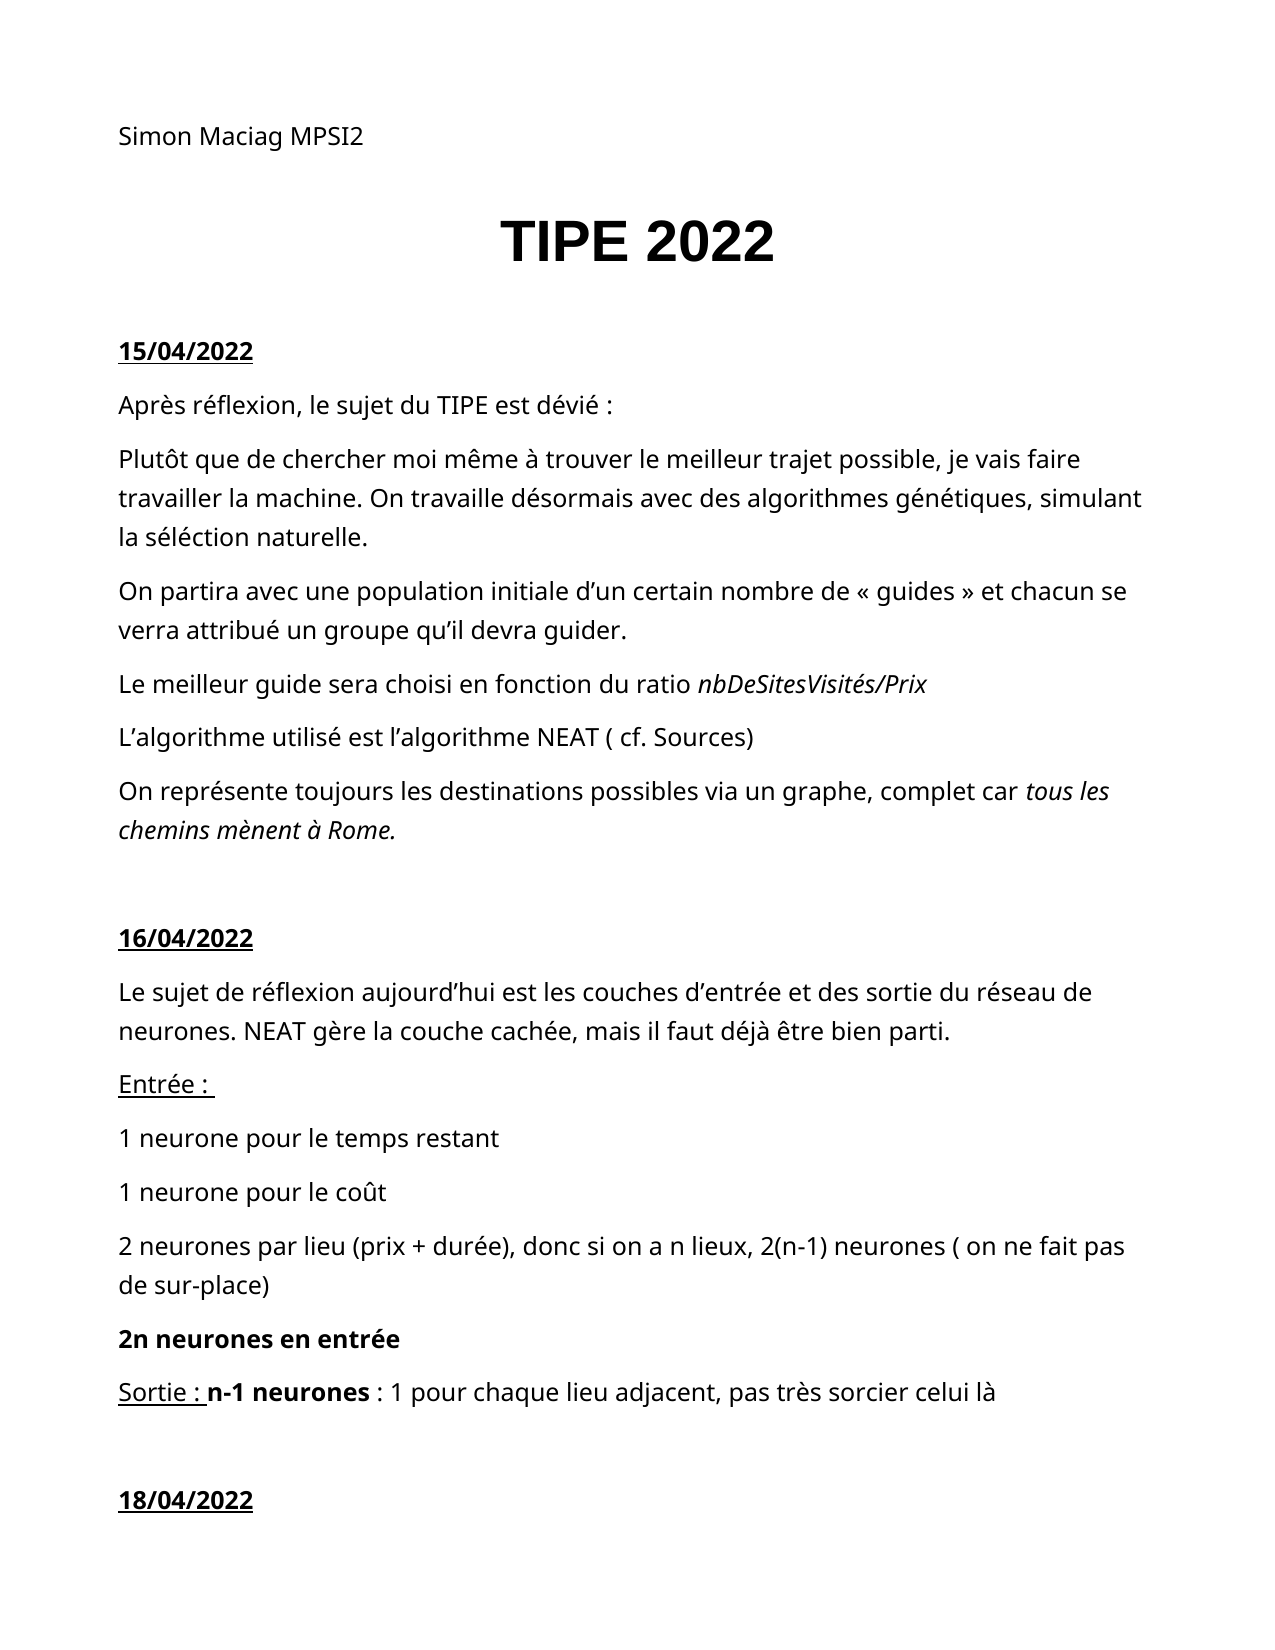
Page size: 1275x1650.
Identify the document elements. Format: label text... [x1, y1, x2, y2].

text L’algorithme utilisé est l’algorithme NEAT ( cf. Sources) [118, 720, 1157, 754]
title TIPE 2022 [118, 207, 1157, 274]
text 2n neurones en entrée [118, 1321, 1157, 1355]
text 18/04/2022 [118, 1483, 1157, 1517]
text 15/04/2022 [118, 334, 1157, 368]
text On partira avec une population initiale d’un certain nombre de « guides » et chacun se verra attribué un groupe qu’il devra guider. [118, 573, 1157, 647]
text Le sujet de réflexion aujourd’hui est les couches d’entrée et des sortie du réseau de neurones. NEAT gère la couche cachée, mais il faut déjà être bien parti. [118, 974, 1157, 1047]
text On représente toujours les destinations possibles via un graphe, complet car tous les chemins mènent à Rome. [118, 774, 1157, 847]
text Après réflexion, le sujet du TIPE est dévié : [118, 388, 1157, 422]
text 2 neurones par lieu (prix + durée), donc si on a n lieux, 2(n-1) neurones ( on ne fait pas de sur-place) [118, 1228, 1157, 1302]
text Entrée : [118, 1067, 1157, 1101]
text Plutôt que de chercher moi même à trouver le meilleur trajet possible, je vais faire travailler la machine. On travaille désormais avec des algorithmes génétiques, simulant la séléction naturelle. [118, 441, 1157, 554]
text 1 neurone pour le temps restant [118, 1121, 1157, 1155]
text 16/04/2022 [118, 921, 1157, 954]
text Sortie : n-1 neurones : 1 pour chaque lieu adjacent, pas très sorcier celui là [118, 1375, 1157, 1409]
text Le meilleur guide sera choisi en fonction du ratio nbDeSitesVisités/Prix [118, 666, 1157, 700]
text 1 neurone pour le coût [118, 1175, 1157, 1209]
